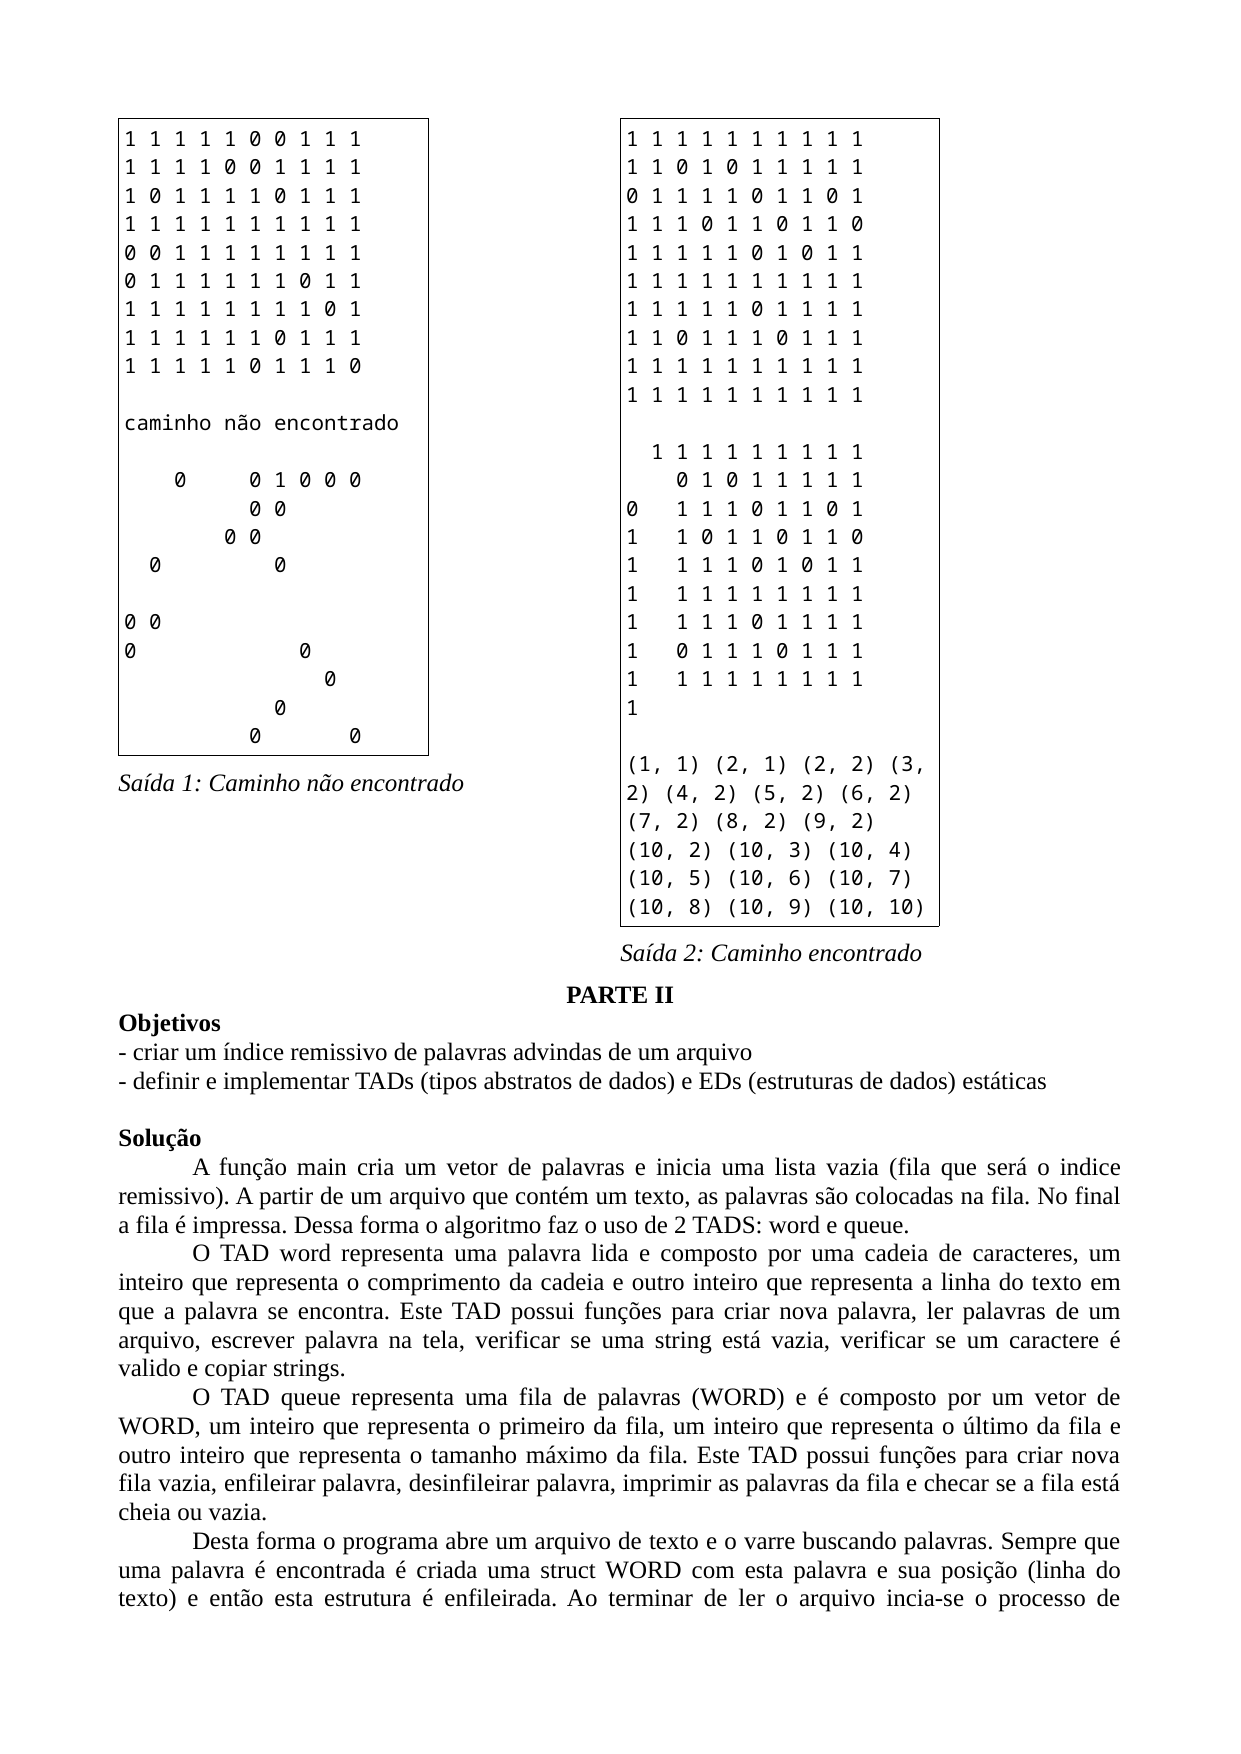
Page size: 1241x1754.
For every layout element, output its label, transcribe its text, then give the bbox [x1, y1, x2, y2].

text A função main cria um vetor de palavras e inicia uma lista vazia (fila que será o indice remissivo). A partir de um arquivo que contém um texto, as palavras são colocadas na fila. No final a fila é impressa. Dessa forma o algoritmo faz o uso de 2 TADS: word e queue. [118, 1152, 1122, 1238]
text Solução [118, 1123, 1122, 1152]
text Saída 1: Caminho não encontrado [118, 768, 620, 797]
table_header 1 1 1 1 1 0 0 1 1 1 1 1 1 1 0 0 1 1 1 1 1 0 1 1 1 1 0 1 1 1 1 1 1 1 1 1 1 1 1 1 0 0 1 1 1 1 1 1 1 1 0 1 1 1 1 1 1 0 1 1 1 1 1 1 1 1 1 1 0 1 1 1 1 1 1 1 0 1 1 1 1 1 1 1 1 0 1 1 1 0 caminho não encontrado 0 0 1 0 0 0 0 0 0 0 0 0 0 0 0 0 0 0 0 0 [119, 119, 428, 755]
text O TAD queue representa uma fila de palavras (WORD) e é composto por um vetor de WORD, um inteiro que representa o primeiro da fila, um inteiro que representa o último da fila e outro inteiro que representa o tamanho máximo da fila. Este TAD possui funções para criar nova fila vazia, enfileirar palavra, desinfileirar palavra, imprimir as palavras da fila e checar se a fila está cheia ou vazia. [118, 1382, 1122, 1526]
text PARTE II [118, 980, 1122, 1008]
text Objetivos [118, 1008, 1122, 1037]
text O TAD word representa uma palavra lida e composto por uma cadeia de caracteres, um inteiro que representa o comprimento da cadeia e outro inteiro que representa a linha do texto em que a palavra se encontra. Este TAD possui funções para criar nova palavra, ler palavras de um arquivo, escrever palavra na tela, verificar se uma string está vazia, verificar se um caractere é valido e copiar strings. [118, 1238, 1122, 1382]
text Desta forma o programa abre um arquivo de texto e o varre buscando palavras. Sempre que uma palavra é encontrada é criada uma struct WORD com esta palavra e sua posição (linha do texto) e então esta estrutura é enfileirada. Ao terminar de ler o arquivo incia-se o processo de [118, 1526, 1122, 1612]
text Saída 2: Caminho encontrado [620, 938, 1122, 967]
table_header 1 1 1 1 1 1 1 1 1 1 1 1 0 1 0 1 1 1 1 1 0 1 1 1 1 0 1 1 0 1 1 1 1 0 1 1 0 1 1 0 1 1 1 1 1 0 1 0 1 1 1 1 1 1 1 1 1 1 1 1 1 1 1 1 1 0 1 1 1 1 1 1 0 1 1 1 0 1 1 1 1 1 1 1 1 1 1 1 1 1 1 1 1 1 1 1 1 1 1 1 1 1 1 1 1 1 1 1 1 0 1 0 1 1 1 1 1 0 1 1 1 0 1 1 0 1 1 1 0 1 1 0 1 1 0 1 1 1 1 0 1 0 1 1 1 1 1 1 1 1 1 1 1 1 1 1 1 0 1 1 1 1 1 0 1 1 1 0 1 1 1 1 1 1 1 1 1 1 1 1 1 (1, 1) (2, 1) (2, 2) (3, 2) (4, 2) (5, 2) (6, 2) (7, 2) (8, 2) (9, 2) (10, 2) (10, 3) (10, 4) (10, 5) (10, 6) (10, 7) (10, 8) (10, 9) (10, 10) [621, 119, 939, 926]
text - criar um índice remissivo de palavras advindas de um arquivo [118, 1037, 1122, 1066]
text - definir e implementar TADs (tipos abstratos de dados) e EDs (estruturas de dados) estáticas [118, 1066, 1122, 1095]
